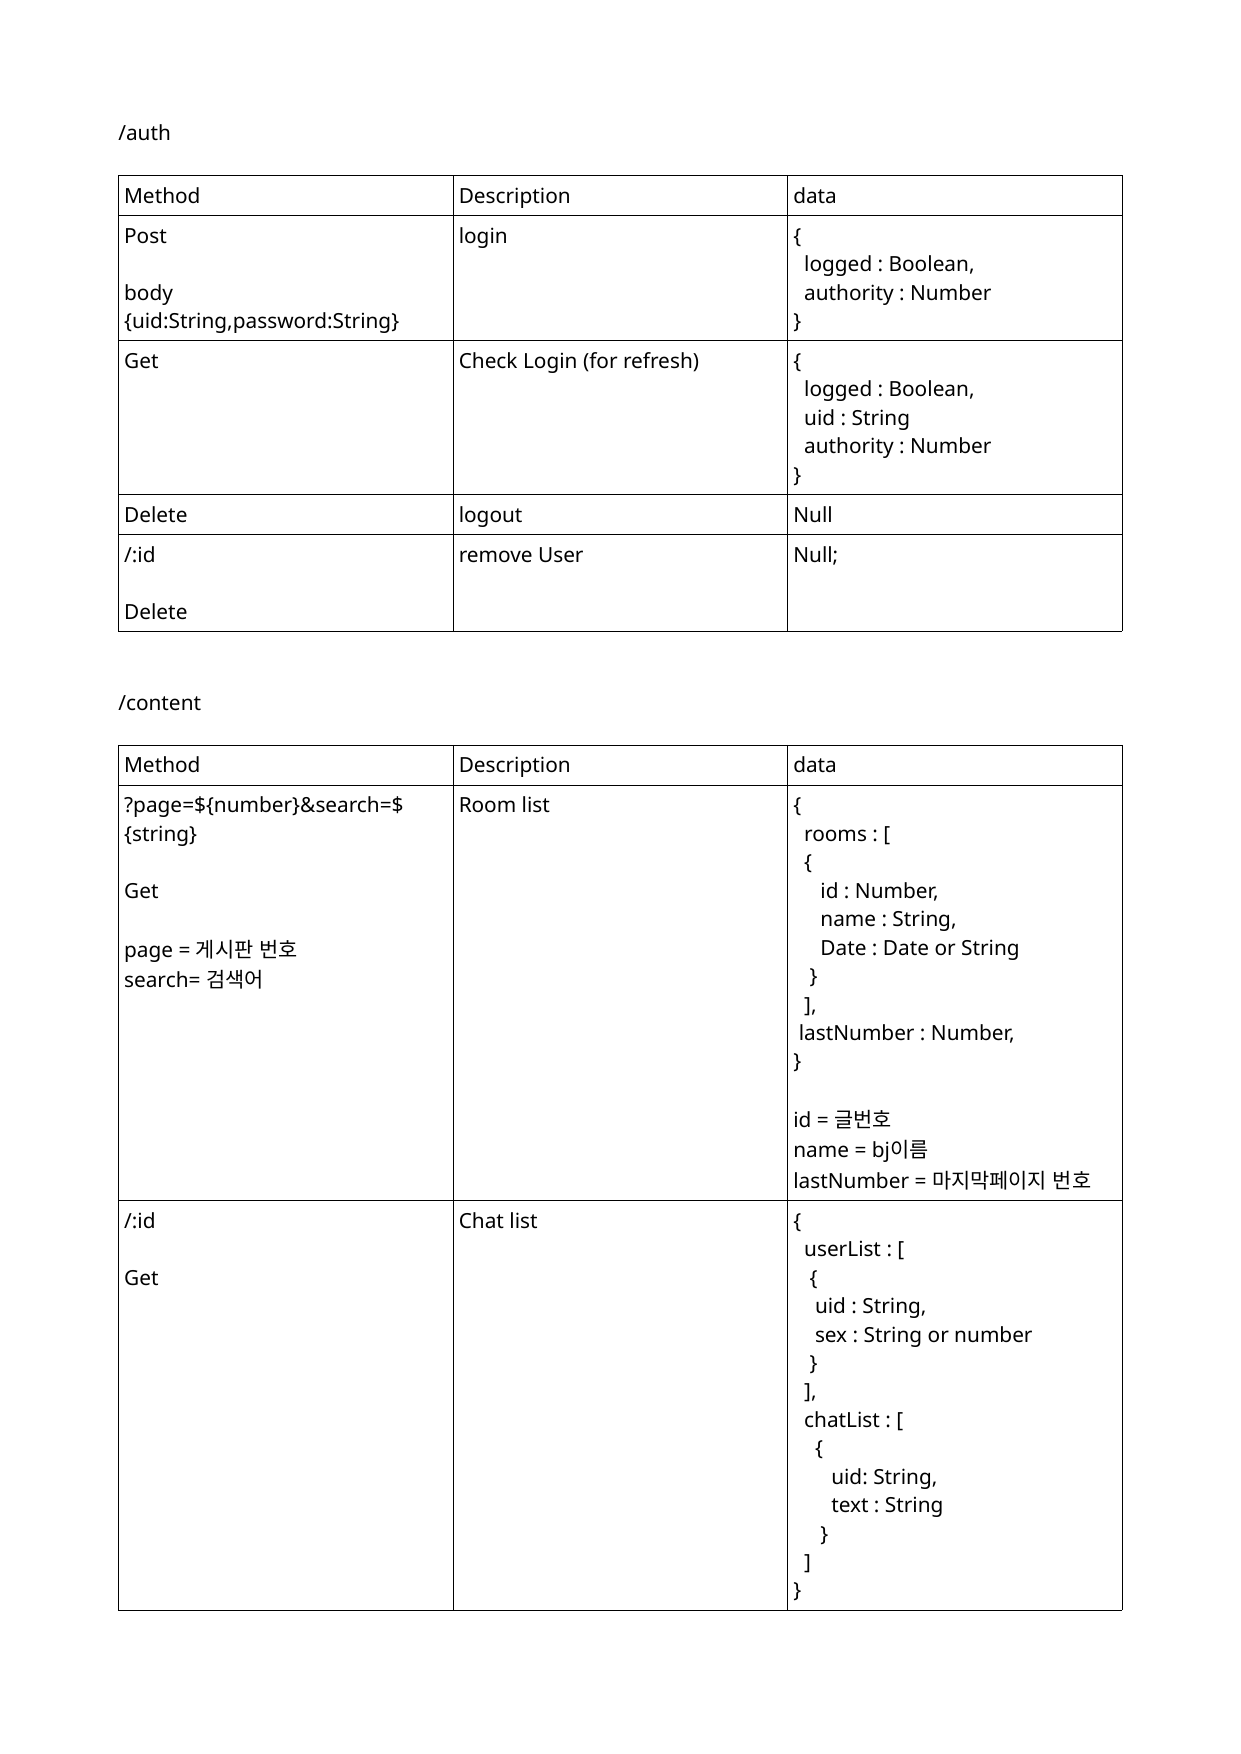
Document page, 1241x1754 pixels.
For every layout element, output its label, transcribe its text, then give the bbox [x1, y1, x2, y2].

table_cell Post body {uid:String,password:String} [119, 216, 453, 340]
table_cell Get [119, 341, 453, 494]
table_cell Chat list [454, 1201, 787, 1610]
table_header Method [119, 746, 453, 785]
table_cell { logged : Boolean, authority : Number } [788, 216, 1122, 340]
table_cell logout [454, 495, 787, 534]
text /content [118, 688, 1122, 716]
table_cell Delete [119, 495, 453, 534]
table_cell Null [788, 495, 1122, 534]
table_header Description [454, 176, 787, 215]
table_cell /:id Get [119, 1201, 453, 1610]
table_cell Room list [454, 786, 787, 1200]
table_header Method [119, 176, 453, 215]
table_cell { userList : [ { uid : String, sex : String or number } ], chatList : [ { uid: String, text : String } ] } [788, 1201, 1122, 1610]
table_cell remove User [454, 535, 787, 631]
table_header data [788, 746, 1122, 785]
text /auth [118, 118, 1122, 147]
table_header data [788, 176, 1122, 215]
table_cell Check Login (for refresh) [454, 341, 787, 494]
table_cell Null; [788, 535, 1122, 631]
table_cell /:id Delete [119, 535, 453, 631]
table_header Description [454, 746, 787, 785]
table_cell ?page=${number}&search=${string} Get page = 게시판 번호 search= 검색어 [119, 786, 453, 1200]
table_cell { rooms : [ { id : Number, name : String, Date : Date or String } ], lastNumber : Number, } id = 글번호 name = bj이름 lastNumber = 마지막페이지 번호 [788, 786, 1122, 1200]
table_cell login [454, 216, 787, 340]
table_cell { logged : Boolean, uid : String authority : Number } [788, 341, 1122, 494]
